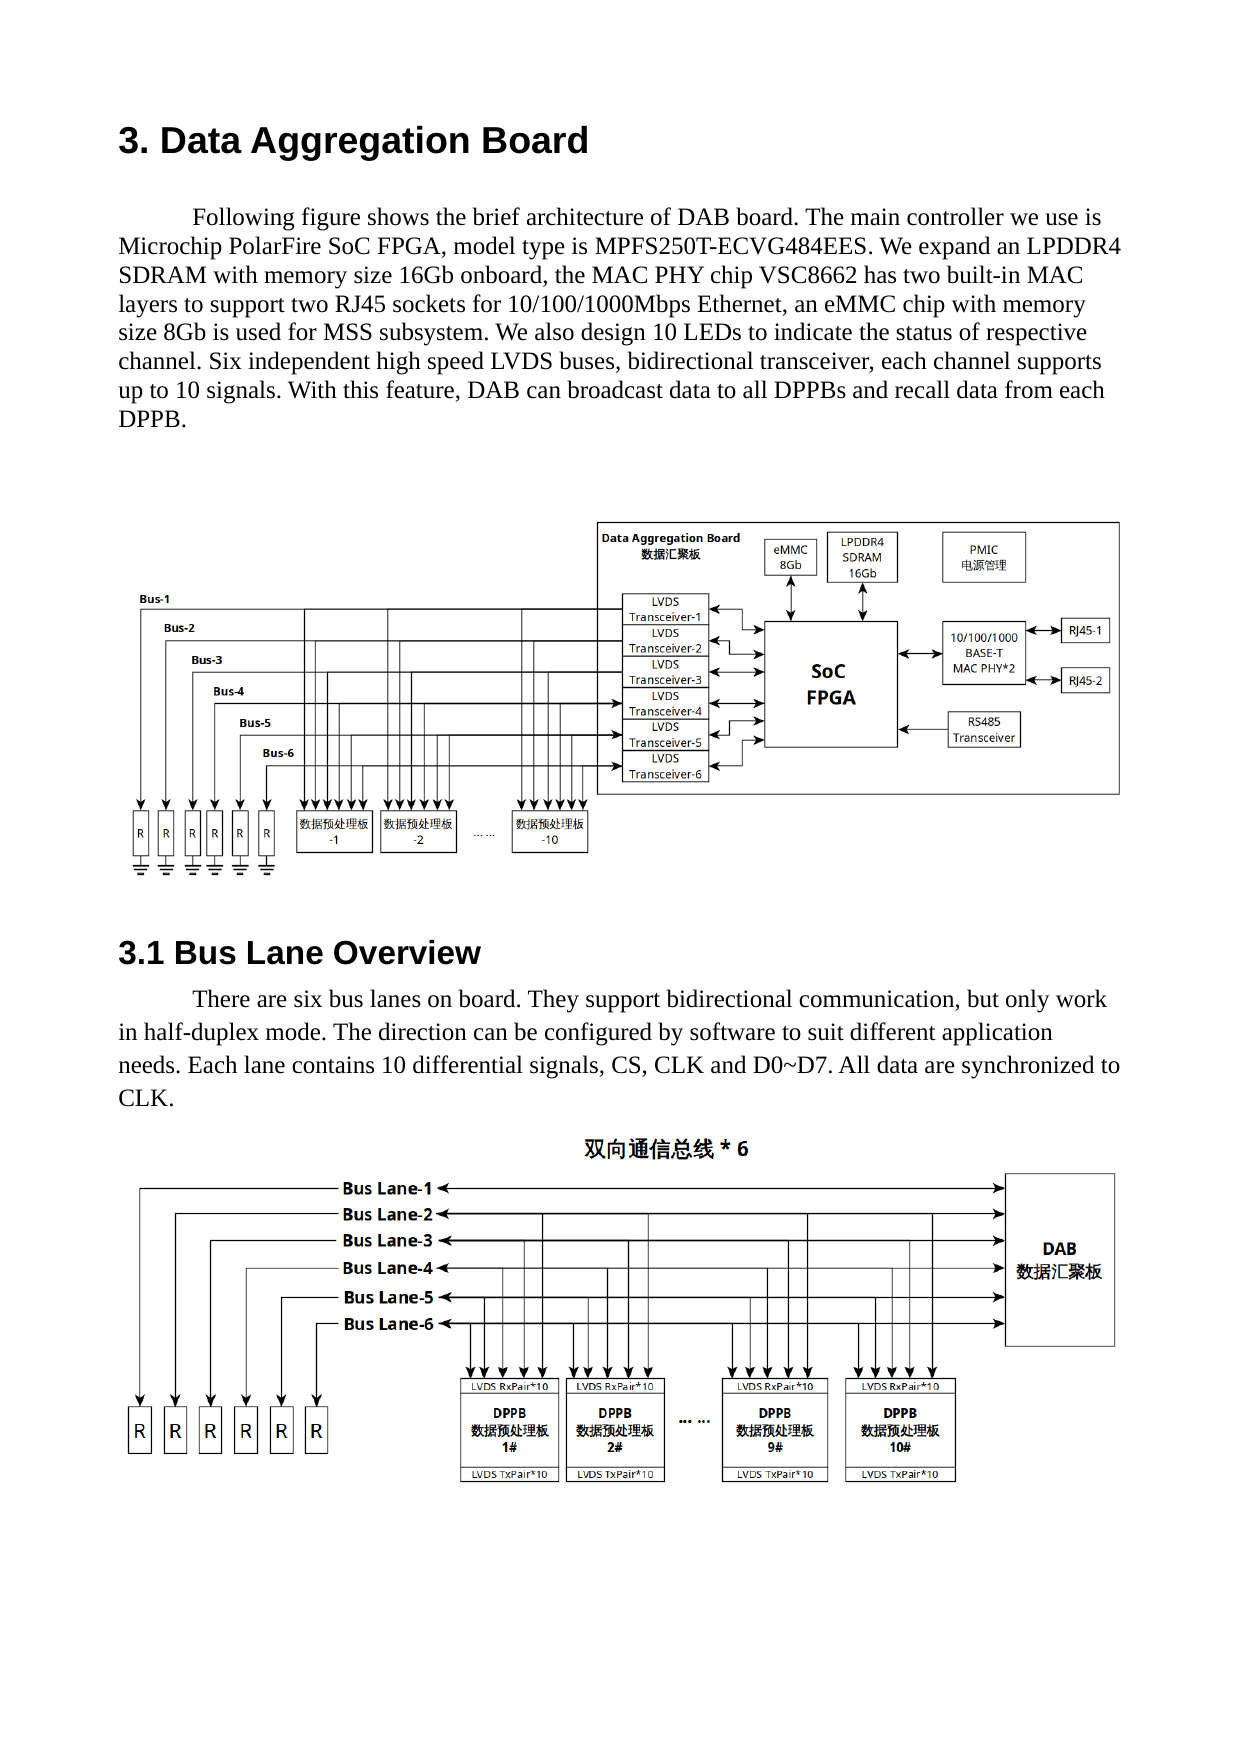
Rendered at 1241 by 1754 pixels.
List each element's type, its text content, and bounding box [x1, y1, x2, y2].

picture [123, 513, 1127, 884]
subtitle 3. Data Aggregation Board [118, 118, 1122, 161]
text Following figure shows the brief architecture of DAB board. The main controller we use is Microchip PolarFire SoC FPGA, model type is MPFS250T-ECVG484EES. We expand an LPDDR4 SDRAM with memory size 16Gb onboard, the MAC PHY chip VSC8662 has two built-in MAC layers to support two RJ45 sockets for 10/100/1000Mbps Ethernet, an eMMC chip with memory size 8Gb is used for MSS subsystem. We also design 10 LEDs to indicate the status of respective channel. Six independent high speed LVDS buses, bidirectional transceiver, each channel supports up to 10 signals. With this feature, DAB can broadcast data to all DPPBs and recall data from each DPPB. [118, 202, 1122, 432]
subtitle 3.1 Bus Lane Overview [118, 933, 1122, 972]
picture [118, 1131, 1123, 1489]
text There are six bus lanes on board. They support bidirectional communication, but only work in half-duplex mode. The direction can be configured by software to suit different application needs. Each lane contains 10 differential signals, CS, CLK and D0~D7. All data are synchronized to CLK. [118, 984, 1122, 1112]
